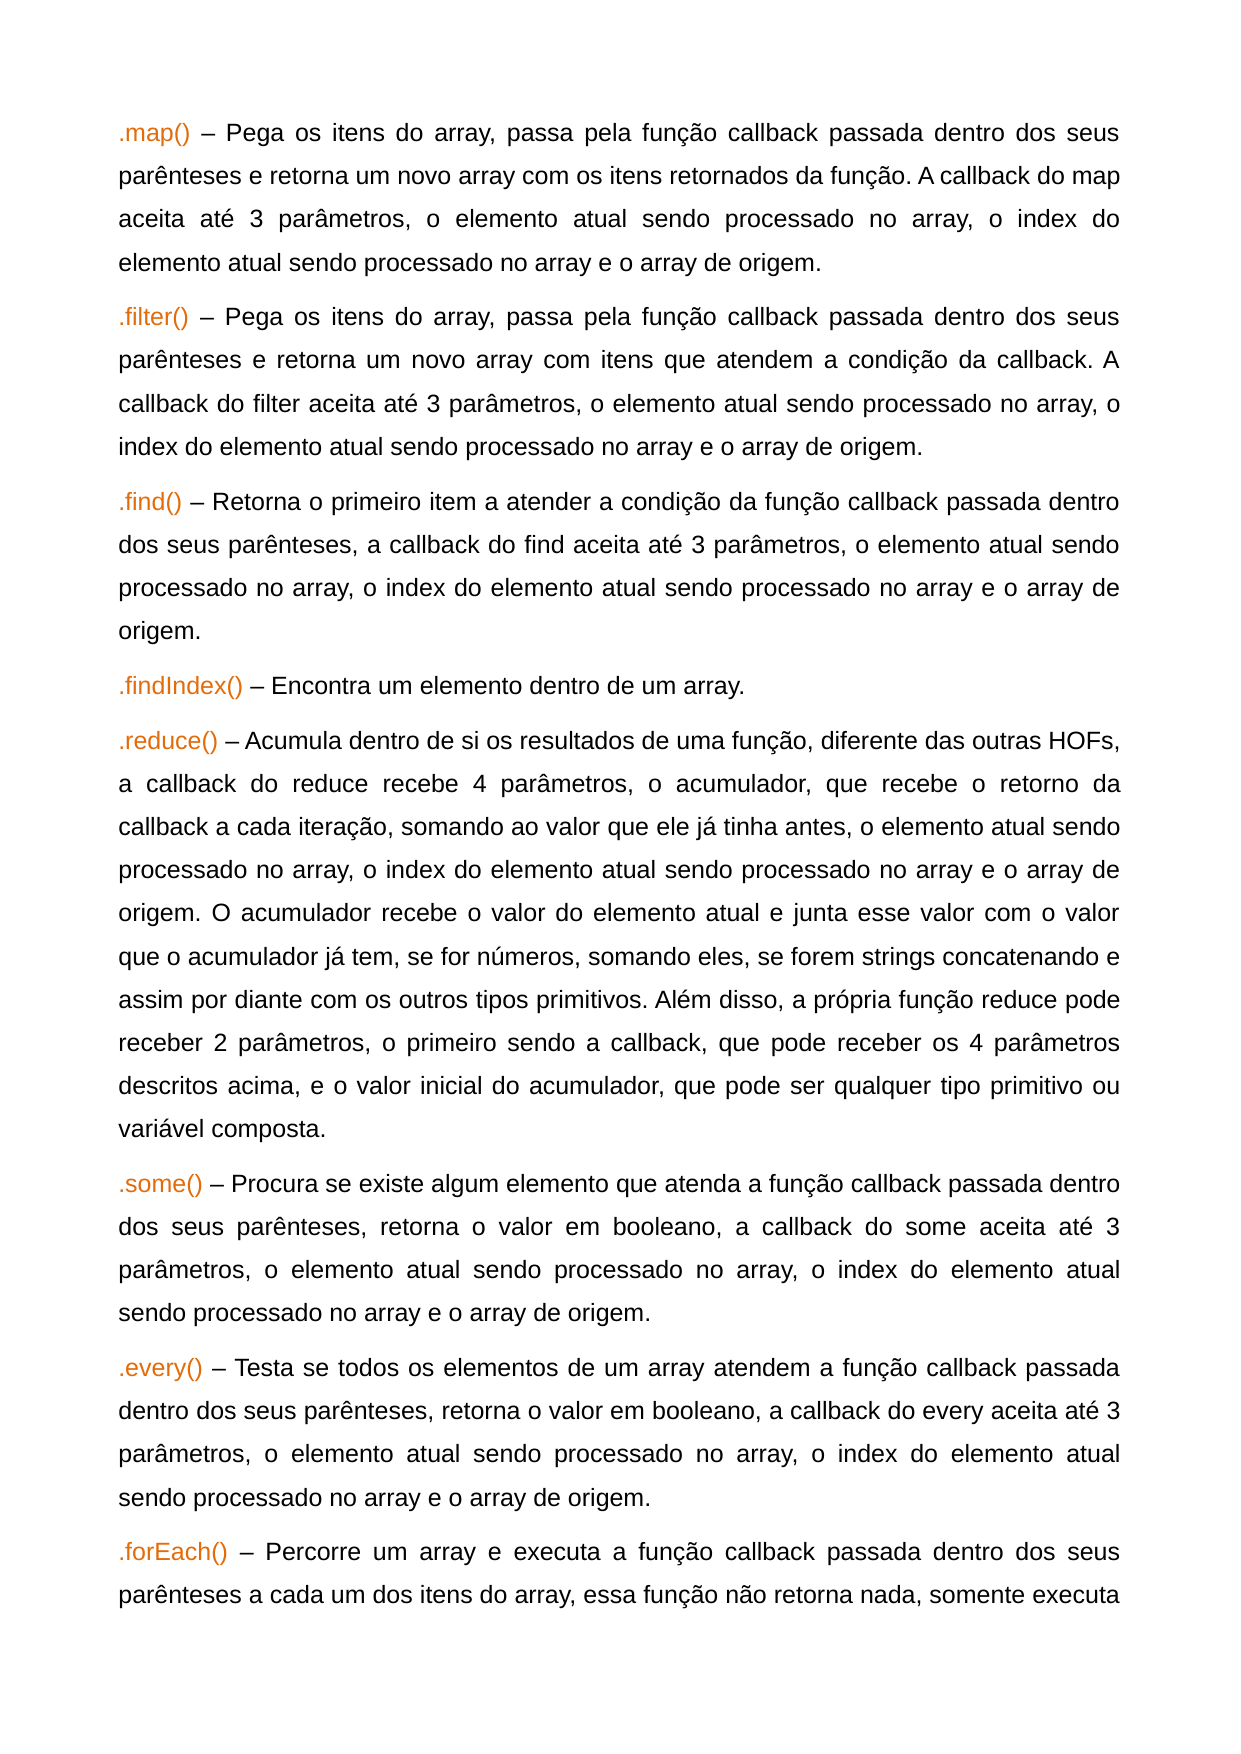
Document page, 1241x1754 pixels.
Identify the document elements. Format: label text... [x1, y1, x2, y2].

text .every() – Testa se todos os elementos de um array atendem a função callback passada dentro dos seus parênteses, retorna o valor em booleano, a callback do every aceita até 3 parâmetros, o elemento atual sendo processado no array, o index do elemento atual sendo processado no array e o array de origem. [118, 1353, 1122, 1511]
text .forEach() – Percorre um array e executa a função callback passada dentro dos seus parênteses a cada um dos itens do array, essa função não retorna nada, somente executa [118, 1537, 1122, 1609]
text .some() – Procura se existe algum elemento que atenda a função callback passada dentro dos seus parênteses, retorna o valor em booleano, a callback do some aceita até 3 parâmetros, o elemento atual sendo processado no array, o index do elemento atual sendo processado no array e o array de origem. [118, 1169, 1122, 1327]
text .find() – Retorna o primeiro item a atender a condição da função callback passada dentro dos seus parênteses, a callback do find aceita até 3 parâmetros, o elemento atual sendo processado no array, o index do elemento atual sendo processado no array e o array de origem. [118, 487, 1122, 645]
text .reduce() – Acumula dentro de si os resultados de uma função, diferente das outras HOFs, a callback do reduce recebe 4 parâmetros, o acumulador, que recebe o retorno da callback a cada iteração, somando ao valor que ele já tinha antes, o elemento atual sendo processado no array, o index do elemento atual sendo processado no array e o array de origem. O acumulador recebe o valor do elemento atual e junta esse valor com o valor que o acumulador já tem, se for números, somando eles, se forem strings concatenando e assim por diante com os outros tipos primitivos. Além disso, a própria função reduce pode receber 2 parâmetros, o primeiro sendo a callback, que pode receber os 4 parâmetros descritos acima, e o valor inicial do acumulador, que pode ser qualquer tipo primitivo ou variável composta. [118, 726, 1122, 1143]
text .map() – Pega os itens do array, passa pela função callback passada dentro dos seus parênteses e retorna um novo array com os itens retornados da função. A callback do map aceita até 3 parâmetros, o elemento atual sendo processado no array, o index do elemento atual sendo processado no array e o array de origem. [118, 118, 1122, 276]
text .filter() – Pega os itens do array, passa pela função callback passada dentro dos seus parênteses e retorna um novo array com itens que atendem a condição da callback. A callback do filter aceita até 3 parâmetros, o elemento atual sendo processado no array, o index do elemento atual sendo processado no array e o array de origem. [118, 302, 1122, 461]
text .findIndex() – Encontra um elemento dentro de um array. [118, 671, 1122, 700]
